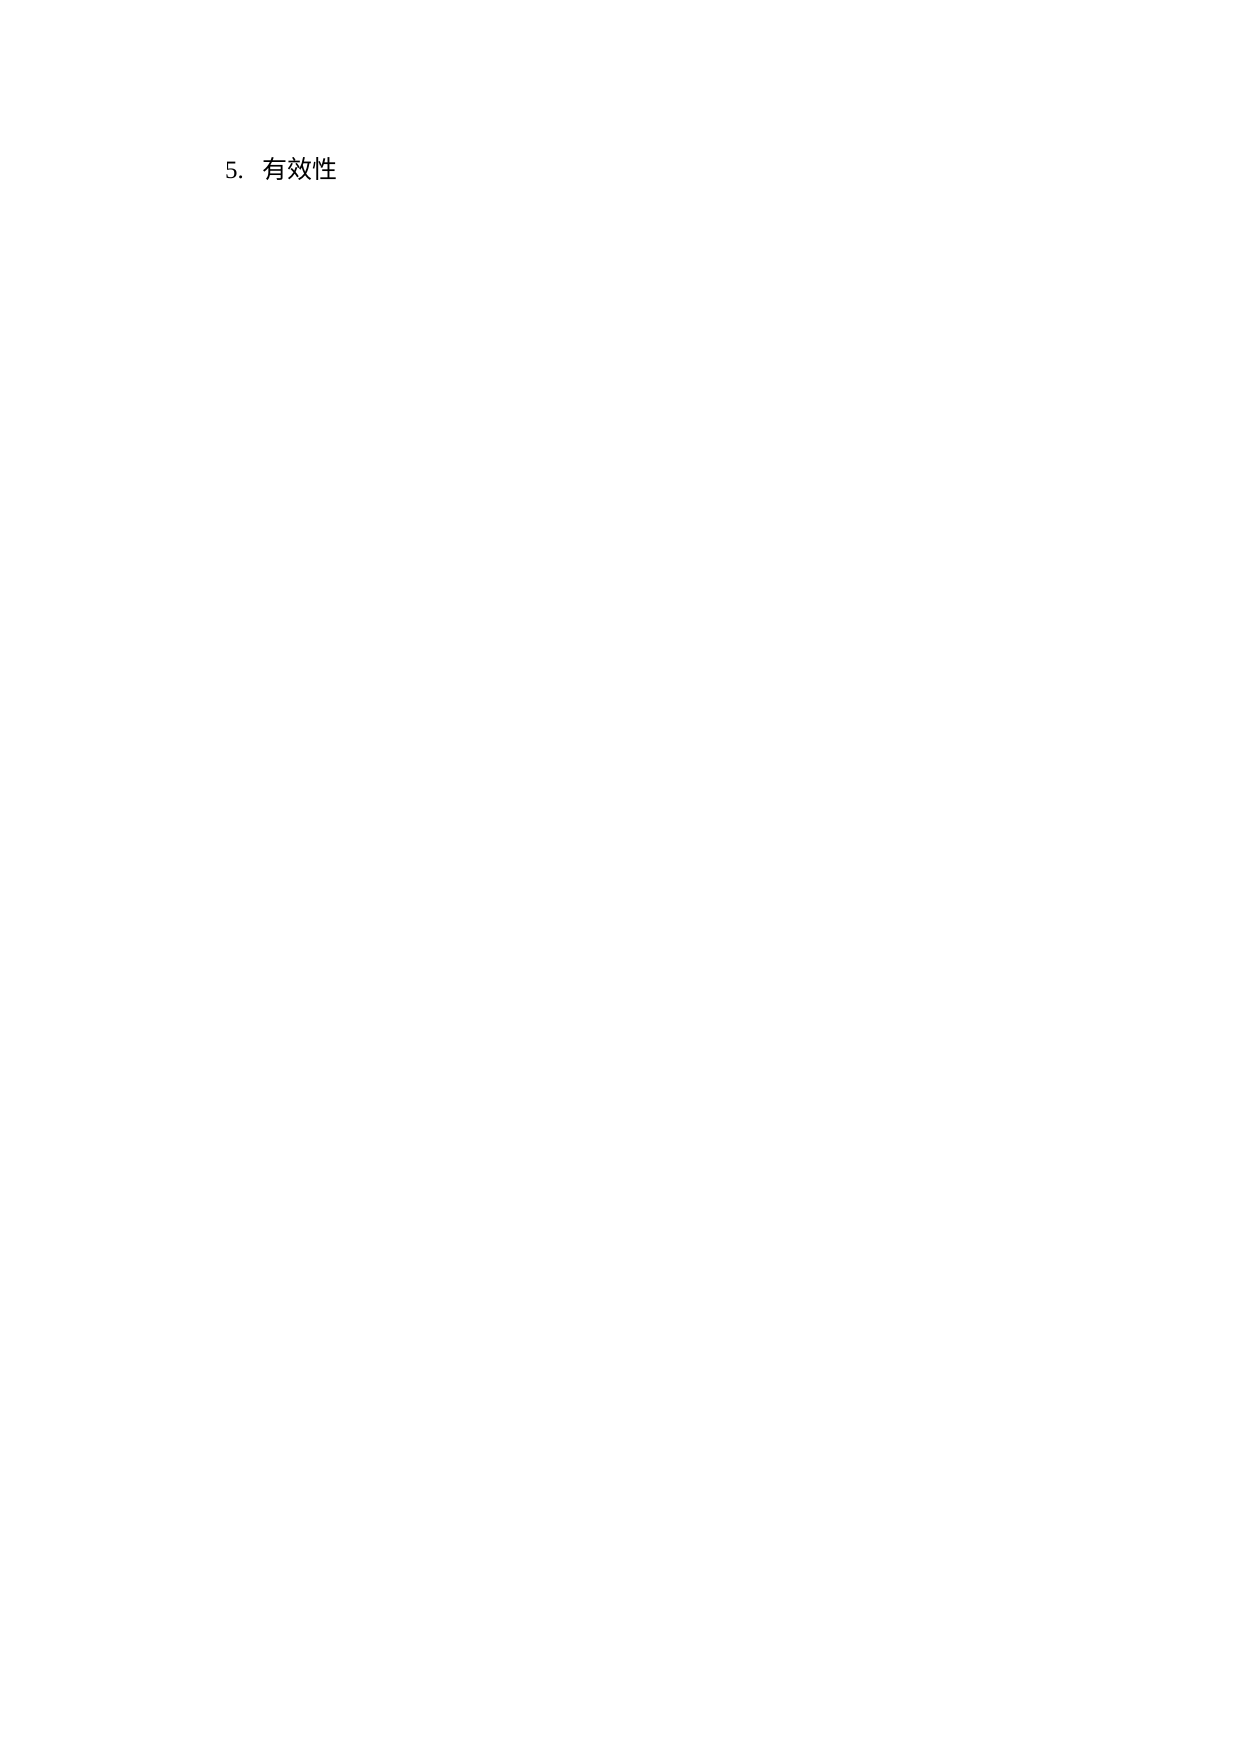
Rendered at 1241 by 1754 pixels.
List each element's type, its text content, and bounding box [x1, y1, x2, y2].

list 有效性 [225, 150, 1053, 186]
